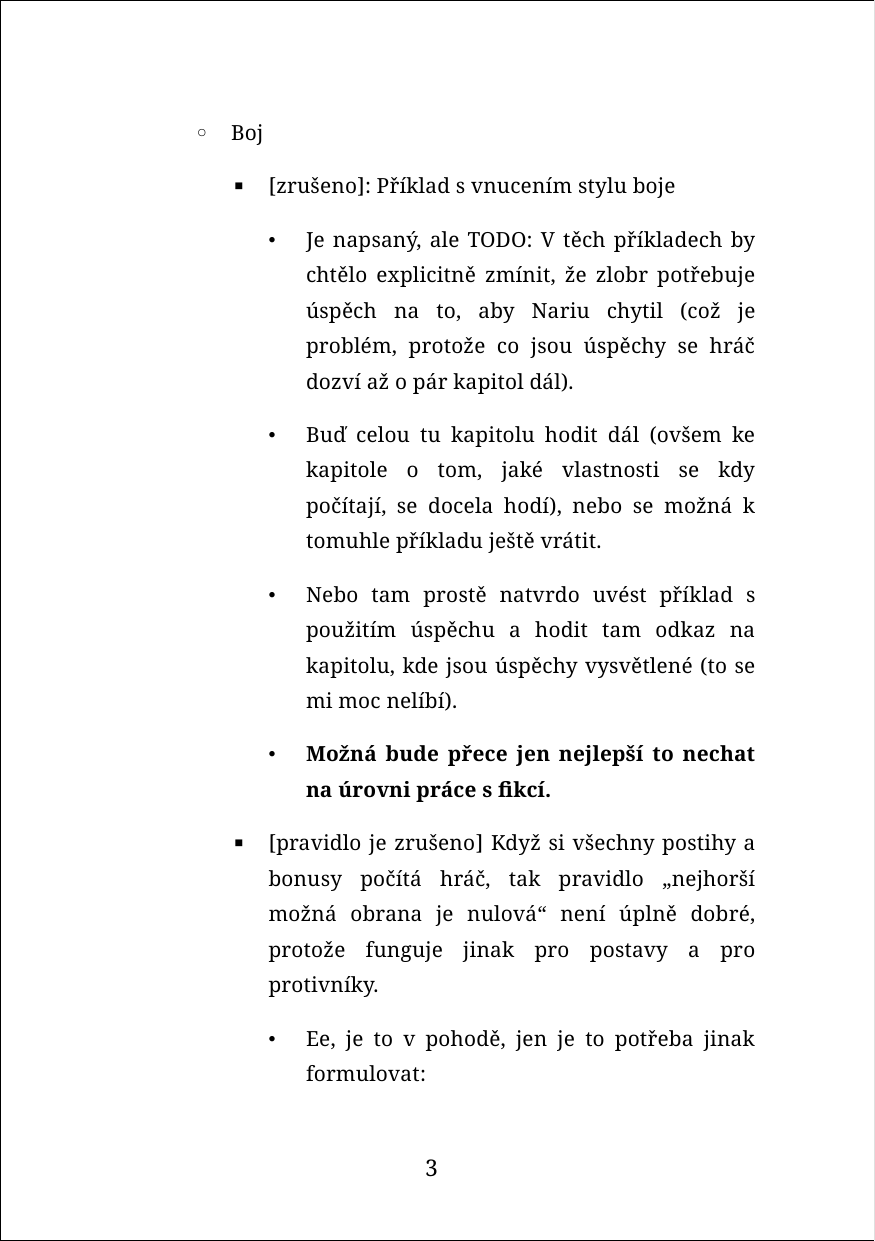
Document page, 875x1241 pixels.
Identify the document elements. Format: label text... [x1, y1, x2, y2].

list Možná bude přece jen nejlepší to nechat na úrovni práce s fikcí. [268, 739, 756, 803]
list Boj [193, 118, 756, 147]
list Nebo tam prostě natvrdo uvést příklad s použitím úspěchu a hodit tam odkaz na kapitolu, kde jsou úspěchy vysvětlené (to se mi moc nelíbí). [268, 580, 756, 715]
list [zrušeno]: Příklad s vnucením stylu boje [231, 171, 756, 200]
list Je napsaný, ale TODO: V těch příkladech by chtělo explicitně zmínit, že zlobr potřebuje úspěch na to, aby Nariu chytil (což je problém, protože co jsou úspěchy se hráč dozví až o pár kapitol dál). [268, 225, 756, 395]
list Buď celou tu kapitolu hodit dál (ovšem ke kapitole o tom, jaké vlastnosti se kdy počítají, se docela hodí), nebo se možná k tomuhle příkladu ještě vrátit. [268, 420, 756, 555]
list [pravidlo je zrušeno] Když si všechny postihy a bonusy počítá hráč, tak pravidlo „nejhorší možná obrana je nulová“ není úplně dobré, protože funguje jinak pro postavy a pro protivníky. [231, 828, 756, 999]
list Ee, je to v pohodě, jen je to potřeba jinak formulovat: [268, 1024, 756, 1088]
